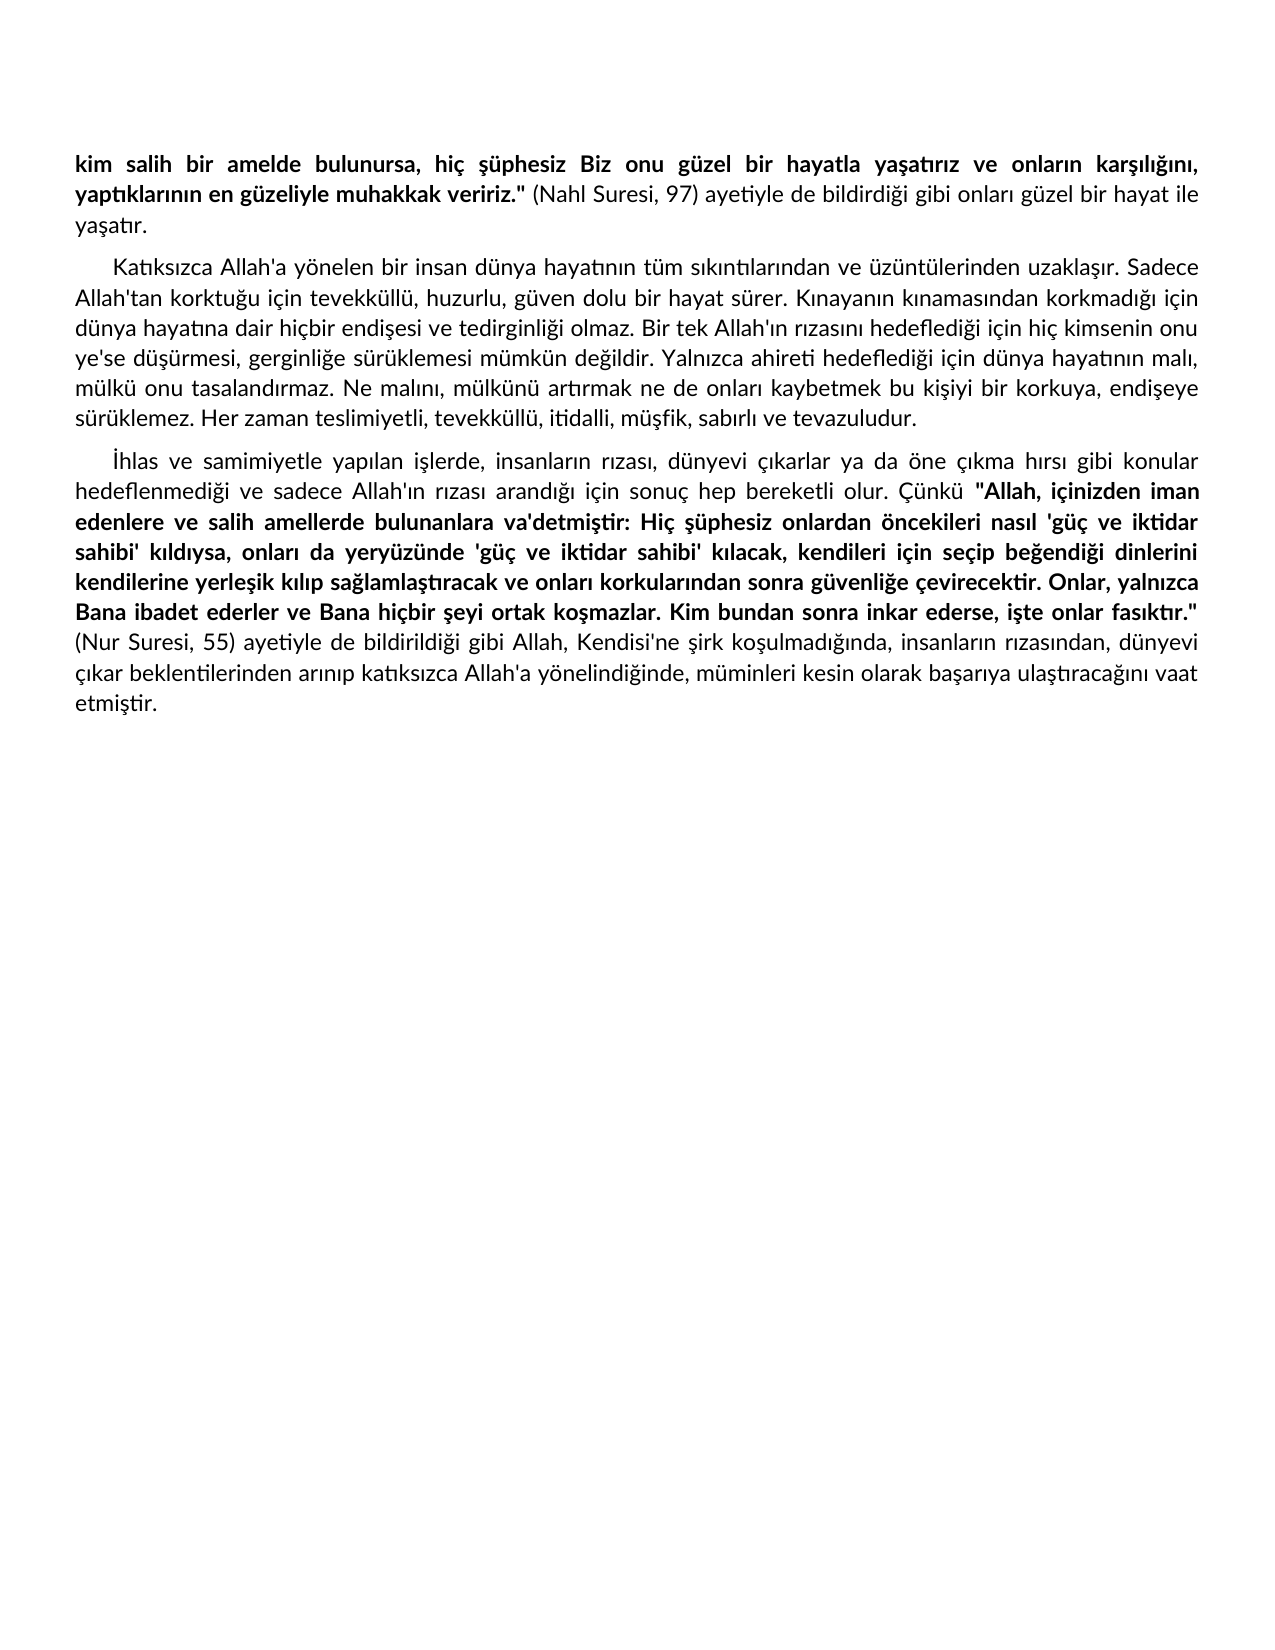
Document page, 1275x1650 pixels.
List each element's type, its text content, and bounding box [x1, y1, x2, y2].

text kim salih bir amelde bulunursa, hiç şüphesiz Biz onu güzel bir hayatla yaşatırız ve onların karşılığını, yaptıklarının en güzeliyle muhakkak veririz." (Nahl Suresi, 97) ayetiyle de bildirdiği gibi onları güzel bir hayat ile yaşatır. [75, 150, 1200, 238]
text İhlas ve samimiyetle yapılan işlerde, insanların rızası, dünyevi çıkarlar ya da öne çıkma hırsı gibi konular hedeflenmediği ve sadece Allah'ın rızası arandığı için sonuç hep bereketli olur. Çünkü "Allah, içinizden iman edenlere ve salih amellerde bulunanlara va'detmiştir: Hiç şüphesiz onlardan öncekileri nasıl 'güç ve iktidar sahibi' kıldıysa, onları da yeryüzünde 'güç ve iktidar sahibi' kılacak, kendileri için seçip beğendiği dinlerini kendilerine yerleşik kılıp sağlamlaştıracak ve onları korkularından sonra güvenliğe çevirecektir. Onlar, yalnızca Bana ibadet ederler ve Bana hiçbir şeyi ortak koşmazlar. Kim bundan sonra inkar ederse, işte onlar fasıktır." (Nur Suresi, 55) ayetiyle de bildirildiği gibi Allah, Kendisi'ne şirk koşulmadığında, insanların rızasından, dünyevi çıkar beklentilerinden arınıp katıksızca Allah'a yönelindiğinde, müminleri kesin olarak başarıya ulaştıracağını vaat etmiştir. [75, 447, 1200, 716]
text Katıksızca Allah'a yönelen bir insan dünya hayatının tüm sıkıntılarından ve üzüntülerinden uzaklaşır. Sadece Allah'tan korktuğu için tevekküllü, huzurlu, güven dolu bir hayat sürer. Kınayanın kınamasından korkmadığı için dünya hayatına dair hiçbir endişesi ve tedirginliği olmaz. Bir tek Allah'ın rızasını hedeflediği için hiç kimsenin onu ye'se düşürmesi, gerginliğe sürüklemesi mümkün değildir. Yalnızca ahireti hedeflediği için dünya hayatının malı, mülkü onu tasalandırmaz. Ne malını, mülkünü artırmak ne de onları kaybetmek bu kişiyi bir korkuya, endişeye sürüklemez. Her zaman teslimiyetli, tevekküllü, itidalli, müşfik, sabırlı ve tevazuludur. [75, 253, 1200, 432]
